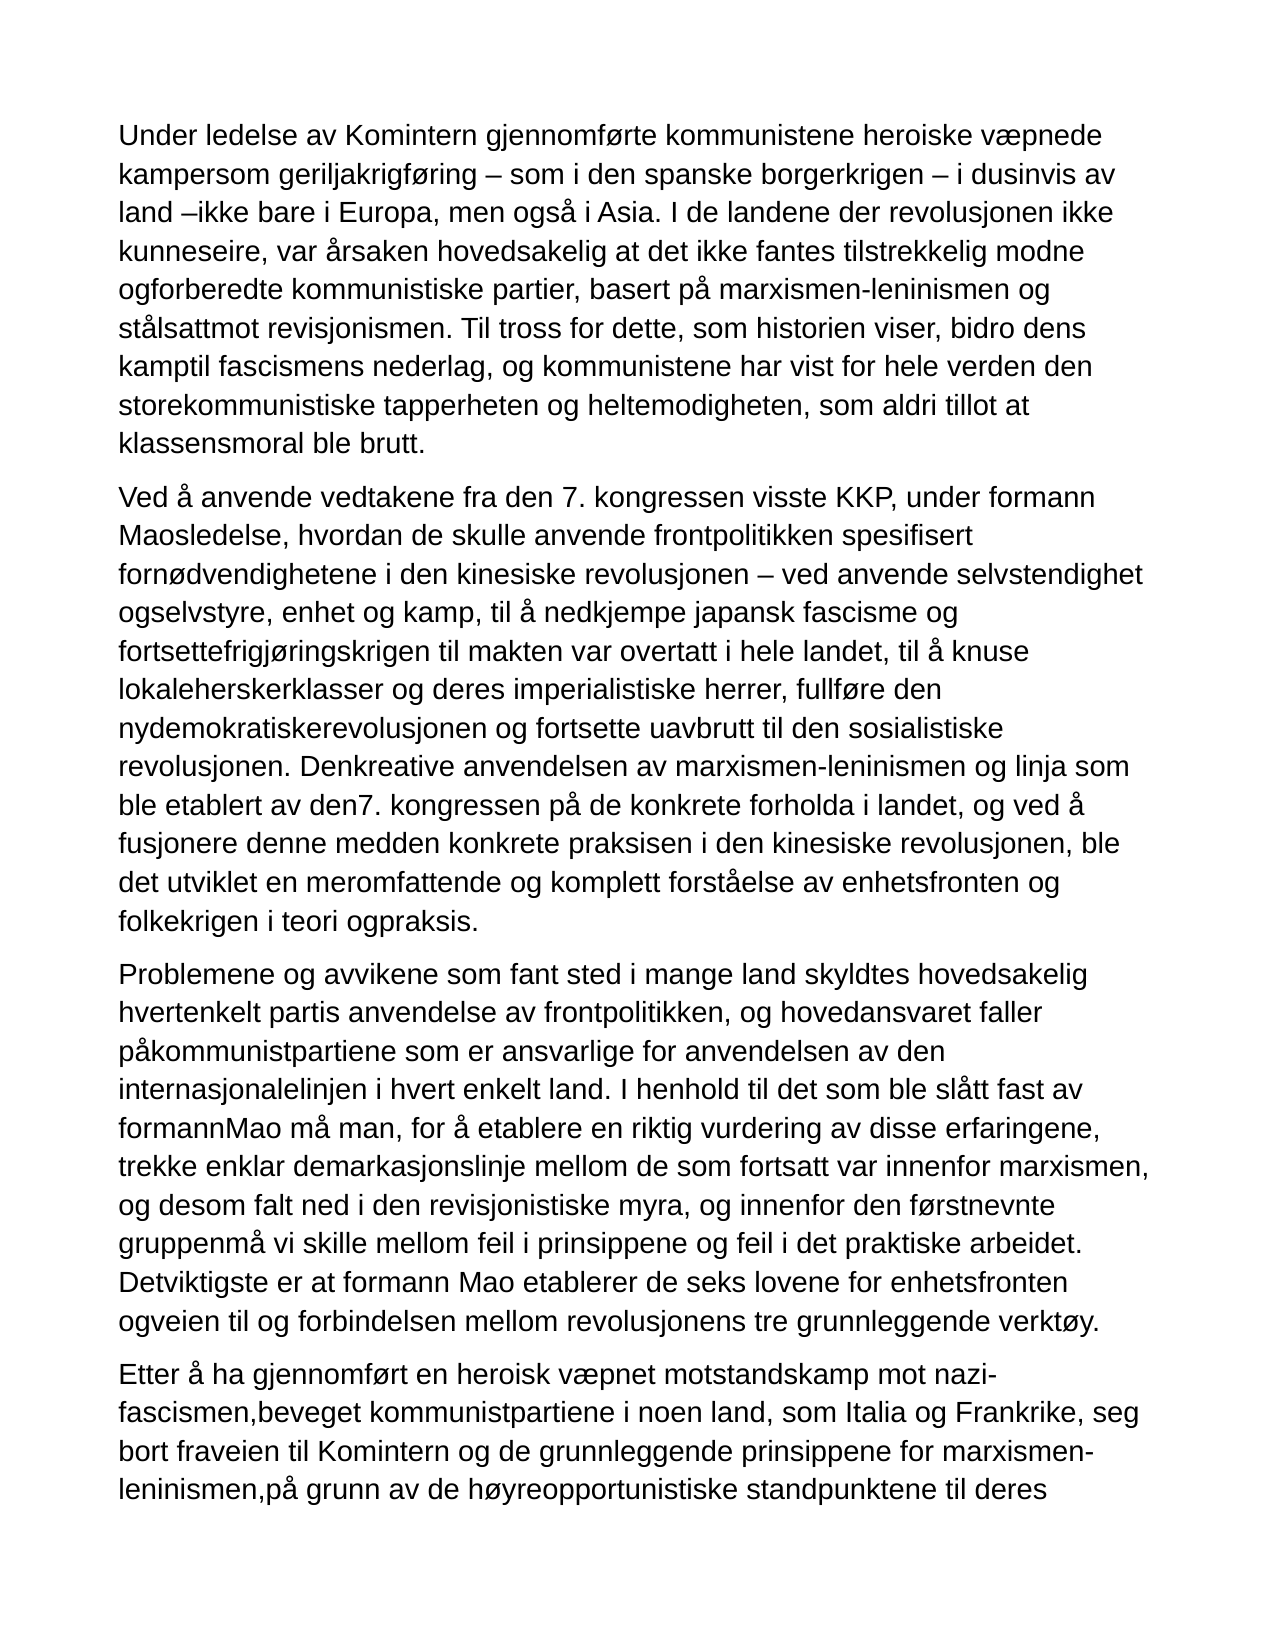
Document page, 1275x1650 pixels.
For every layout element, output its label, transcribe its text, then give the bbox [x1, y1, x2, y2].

text Etter å ha gjennomført en heroisk væpnet motstandskamp mot nazi-fascismen,beveget kommunistpartiene i noen land, som Italia og Frankrike, seg bort fraveien til Komintern og de grunnleggende prinsippene for marxismen-leninismen,på grunn av de høyreopportunistiske standpunktene til deres [118, 1357, 1157, 1506]
text Ved å anvende vedtakene fra den 7. kongressen visste KKP, under formann Maosledelse, hvordan de skulle anvende frontpolitikken spesifisert fornødvendighetene i den kinesiske revolusjonen – ved anvende selvstendighet ogselvstyre, enhet og kamp, til å nedkjempe japansk fascisme og fortsettefrigjøringskrigen til makten var overtatt i hele landet, til å knuse lokaleherskerklasser og deres imperialistiske herrer, fullføre den nydemokratiskerevolusjonen og fortsette uavbrutt til den sosialistiske revolusjonen. Denkreative anvendelsen av marxismen-leninismen og linja som ble etablert av den7. kongressen på de konkrete forholda i landet, og ved å fusjonere denne medden konkrete praksisen i den kinesiske revolusjonen, ble det utviklet en meromfattende og komplett forståelse av enhetsfronten og folkekrigen i teori ogpraksis. [118, 479, 1157, 937]
text Under ledelse av Komintern gjennomførte kommunistene heroiske væpnede kampersom geriljakrigføring – som i den spanske borgerkrigen – i dusinvis av land –ikke bare i Europa, men også i Asia. I de landene der revolusjonen ikke kunneseire, var årsaken hovedsakelig at det ikke fantes tilstrekkelig modne ogforberedte kommunistiske partier, basert på marxismen-leninismen og stålsattmot revisjonismen. Til tross for dette, som historien viser, bidro dens kamptil fascismens nederlag, og kommunistene har vist for hele verden den storekommunistiske tapperheten og heltemodigheten, som aldri tillot at klassensmoral ble brutt. [118, 118, 1157, 460]
text Problemene og avvikene som fant sted i mange land skyldtes hovedsakelig hvertenkelt partis anvendelse av frontpolitikken, og hovedansvaret faller påkommunistpartiene som er ansvarlige for anvendelsen av den internasjonalelinjen i hvert enkelt land. I henhold til det som ble slått fast av formannMao må man, for å etablere en riktig vurdering av disse erfaringene, trekke enklar demarkasjonslinje mellom de som fortsatt var innenfor marxismen, og desom falt ned i den revisjonistiske myra, og innenfor den førstnevnte gruppenmå vi skille mellom feil i prinsippene og feil i det praktiske arbeidet. Detviktigste er at formann Mao etablerer de seks lovene for enhetsfronten ogveien til og forbindelsen mellom revolusjonens tre grunnleggende verktøy. [118, 957, 1157, 1337]
